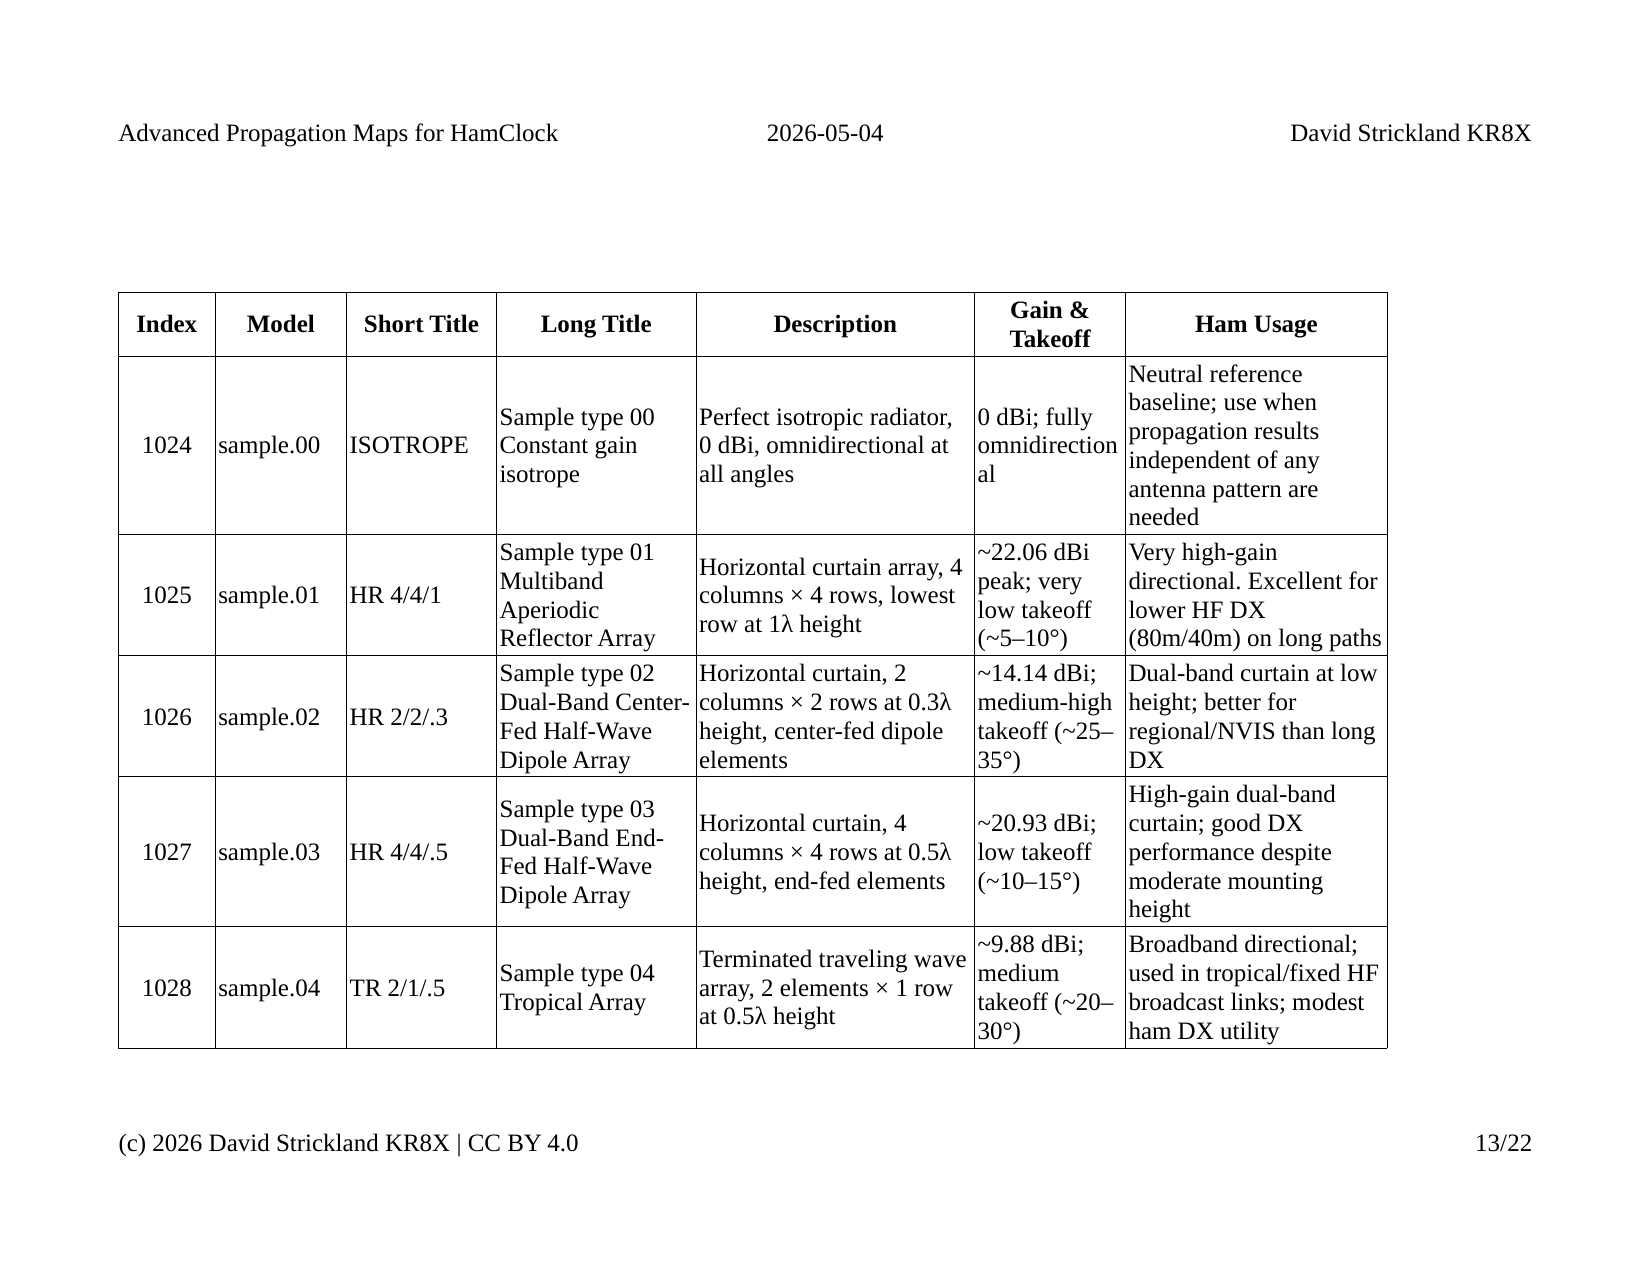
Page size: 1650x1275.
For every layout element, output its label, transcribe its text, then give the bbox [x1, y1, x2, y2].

table_cell HR 4/4/.5 [347, 777, 496, 926]
table_cell sample.03 [216, 777, 346, 926]
table_cell sample.02 [216, 656, 346, 776]
table_header Long Title [497, 293, 696, 356]
table_cell Horizontal curtain array, 4 columns × 4 rows, lowest row at 1λ height [697, 535, 974, 655]
table_cell Terminated traveling wave array, 2 elements × 1 row at 0.5λ height [697, 927, 974, 1047]
table_cell 1025 [119, 535, 215, 655]
table_cell ~20.93 dBi; low takeoff (~10–15°) [975, 777, 1125, 926]
table_cell Horizontal curtain, 2 columns × 2 rows at 0.3λ height, center-fed dipole elements [697, 656, 974, 776]
table_cell sample.04 [216, 927, 346, 1047]
table_cell Broadband directional; used in tropical/fixed HF broadcast links; modest ham DX utility [1126, 927, 1387, 1047]
table_header Model [216, 293, 346, 356]
table_header Short Title [347, 293, 496, 356]
table_header Ham Usage [1126, 293, 1387, 356]
table_cell Neutral reference baseline; use when propagation results independent of any antenna pattern are needed [1126, 357, 1387, 534]
table_cell Sample type 02 Dual-Band Center-Fed Half-Wave Dipole Array [497, 656, 696, 776]
table_cell ISOTROPE [347, 357, 496, 534]
table_cell 0 dBi; fully omnidirectional [975, 357, 1125, 534]
table_header Index [119, 293, 215, 356]
table_header Gain & Takeoff [975, 293, 1125, 356]
table_cell TR 2/1/.5 [347, 927, 496, 1047]
table_cell Sample type 01 Multiband Aperiodic Reflector Array [497, 535, 696, 655]
table_cell sample.00 [216, 357, 346, 534]
table_cell 1026 [119, 656, 215, 776]
table_cell Very high-gain directional. Excellent for lower HF DX (80m/40m) on long paths [1126, 535, 1387, 655]
table_cell HR 2/2/.3 [347, 656, 496, 776]
table_cell 1028 [119, 927, 215, 1047]
table_cell Sample type 00 Constant gain isotrope [497, 357, 696, 534]
table_cell 1027 [119, 777, 215, 926]
table_cell High-gain dual-band curtain; good DX performance despite moderate mounting height [1126, 777, 1387, 926]
table_cell Perfect isotropic radiator, 0 dBi, omnidirectional at all angles [697, 357, 974, 534]
table_cell Sample type 04 Tropical Array [497, 927, 696, 1047]
table_cell HR 4/4/1 [347, 535, 496, 655]
table_header Description [697, 293, 974, 356]
table_cell Dual-band curtain at low height; better for regional/NVIS than long DX [1126, 656, 1387, 776]
table_cell ~9.88 dBi; medium takeoff (~20–30°) [975, 927, 1125, 1047]
table_cell Sample type 03 Dual-Band End-Fed Half-Wave Dipole Array [497, 777, 696, 926]
table_cell ~14.14 dBi; medium-high takeoff (~25–35°) [975, 656, 1125, 776]
table_cell 1024 [119, 357, 215, 534]
table_cell Horizontal curtain, 4 columns × 4 rows at 0.5λ height, end-fed elements [697, 777, 974, 926]
table_cell sample.01 [216, 535, 346, 655]
table_cell ~22.06 dBi peak; very low takeoff (~5–10°) [975, 535, 1125, 655]
